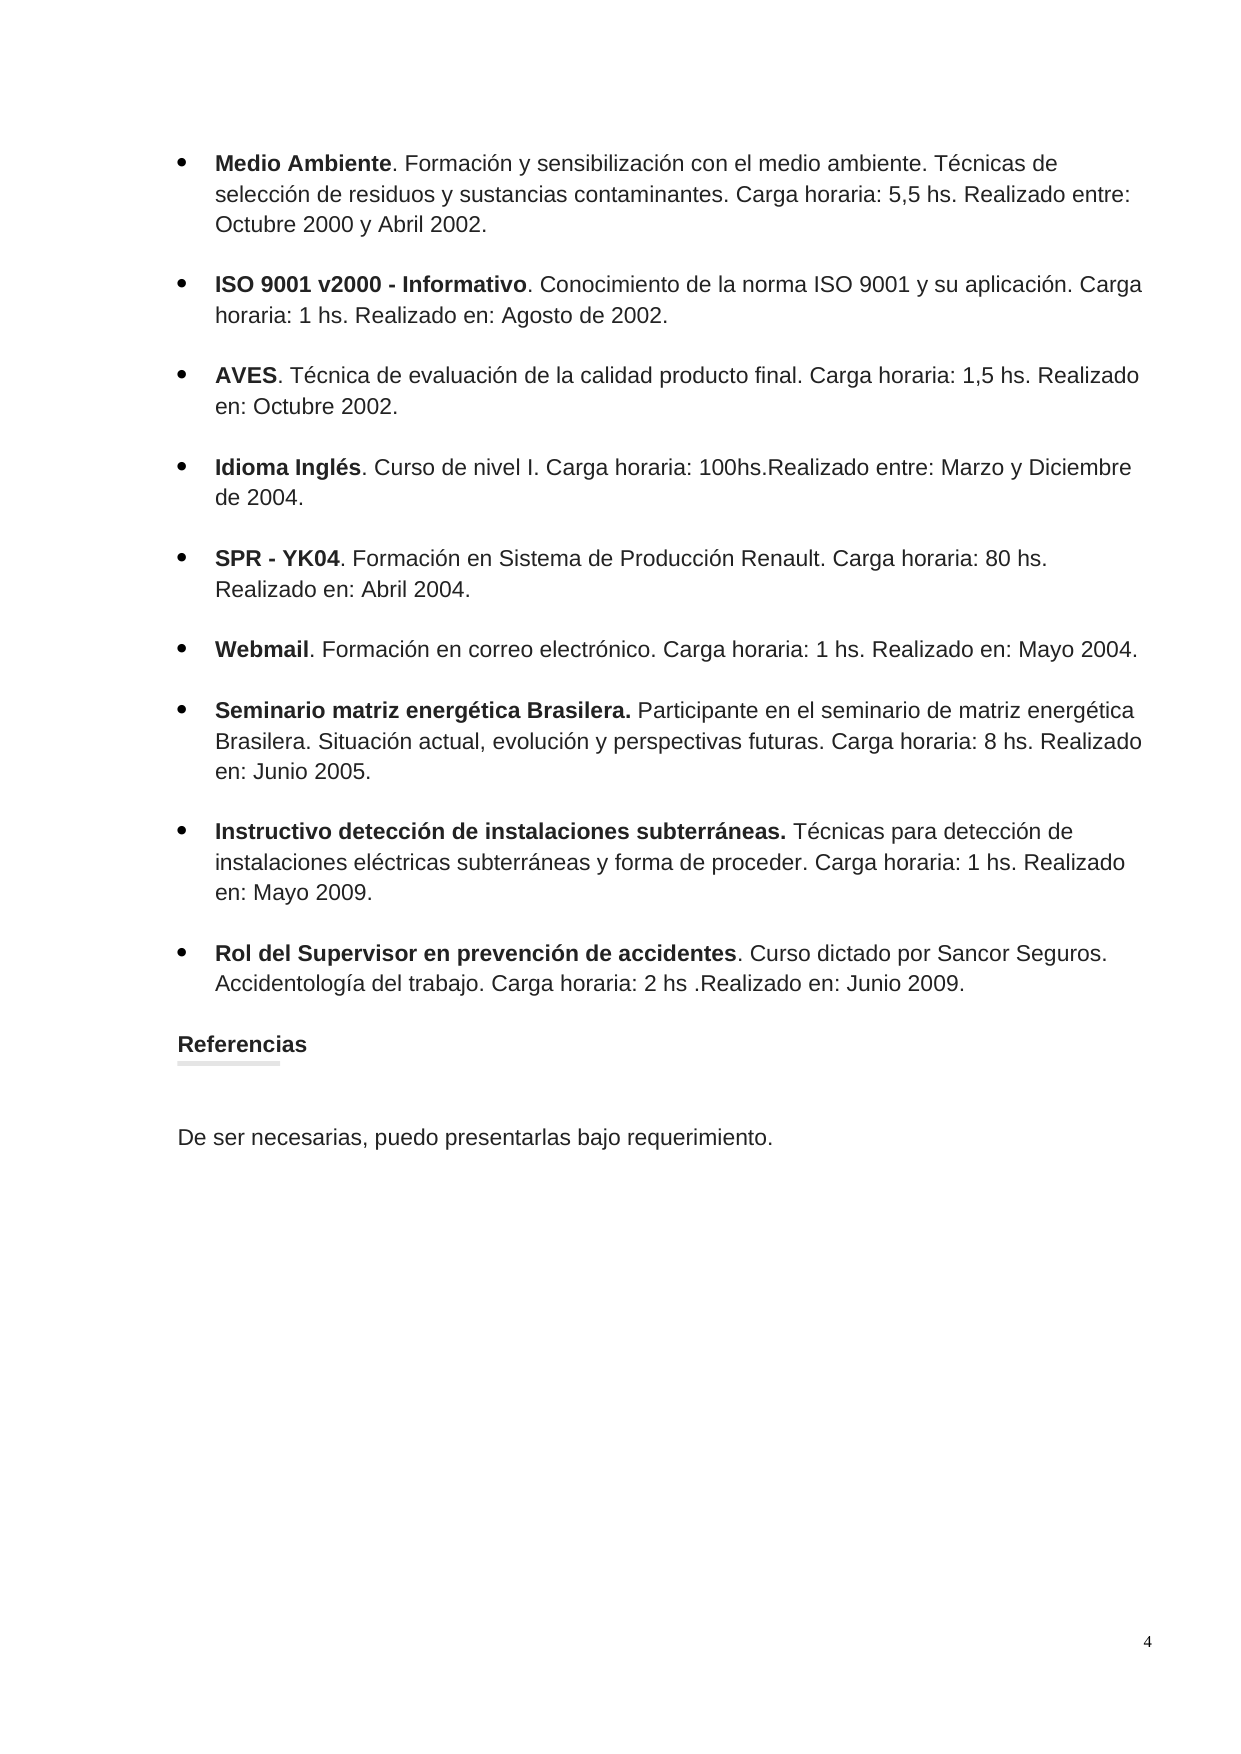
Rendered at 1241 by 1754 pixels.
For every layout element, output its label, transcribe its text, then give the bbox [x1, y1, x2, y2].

picture [177, 1061, 281, 1066]
text Referencias [177, 1031, 1152, 1057]
list Idioma Inglés. Curso de nivel I. Carga horaria: 100hs.Realizado entre: Marzo y Diciembre de 2004. [177, 454, 1152, 511]
list SPR - YK04. Formación en Sistema de Producción Renault. Carga horaria: 80 hs. Realizado en: Abril 2004. [177, 545, 1152, 602]
list Rol del Supervisor en prevención de accidentes. Curso dictado por Sancor Seguros. Accidentología del trabajo. Carga horaria: 2 hs .Realizado en: Junio 2009. [177, 940, 1152, 997]
list ISO 9001 v2000 - Informativo. Conocimiento de la norma ISO 9001 y su aplicación. Carga horaria: 1 hs. Realizado en: Agosto de 2002. [177, 271, 1152, 328]
list Webmail. Formación en correo electrónico. Carga horaria: 1 hs. Realizado en: Mayo 2004. [177, 636, 1152, 663]
list AVES. Técnica de evaluación de la calidad producto final. Carga horaria: 1,5 hs. Realizado en: Octubre 2002. [177, 362, 1152, 419]
list Instructivo detección de instalaciones subterráneas. Técnicas para detección de instalaciones eléctricas subterráneas y forma de proceder. Carga horaria: 1 hs. Realizado en: Mayo 2009. [177, 818, 1152, 906]
text De ser necesarias, puedo presentarlas bajo requerimiento. [177, 1124, 1152, 1151]
list Medio Ambiente. Formación y sensibilización con el medio ambiente. Técnicas de selección de residuos y sustancias contaminantes. Carga horaria: 5,5 hs. Realizado entre: Octubre 2000 y Abril 2002. [177, 150, 1152, 237]
list Seminario matriz energética Brasilera. Participante en el seminario de matriz energética Brasilera. Situación actual, evolución y perspectivas futuras. Carga horaria: 8 hs. Realizado en: Junio 2005. [177, 697, 1152, 784]
